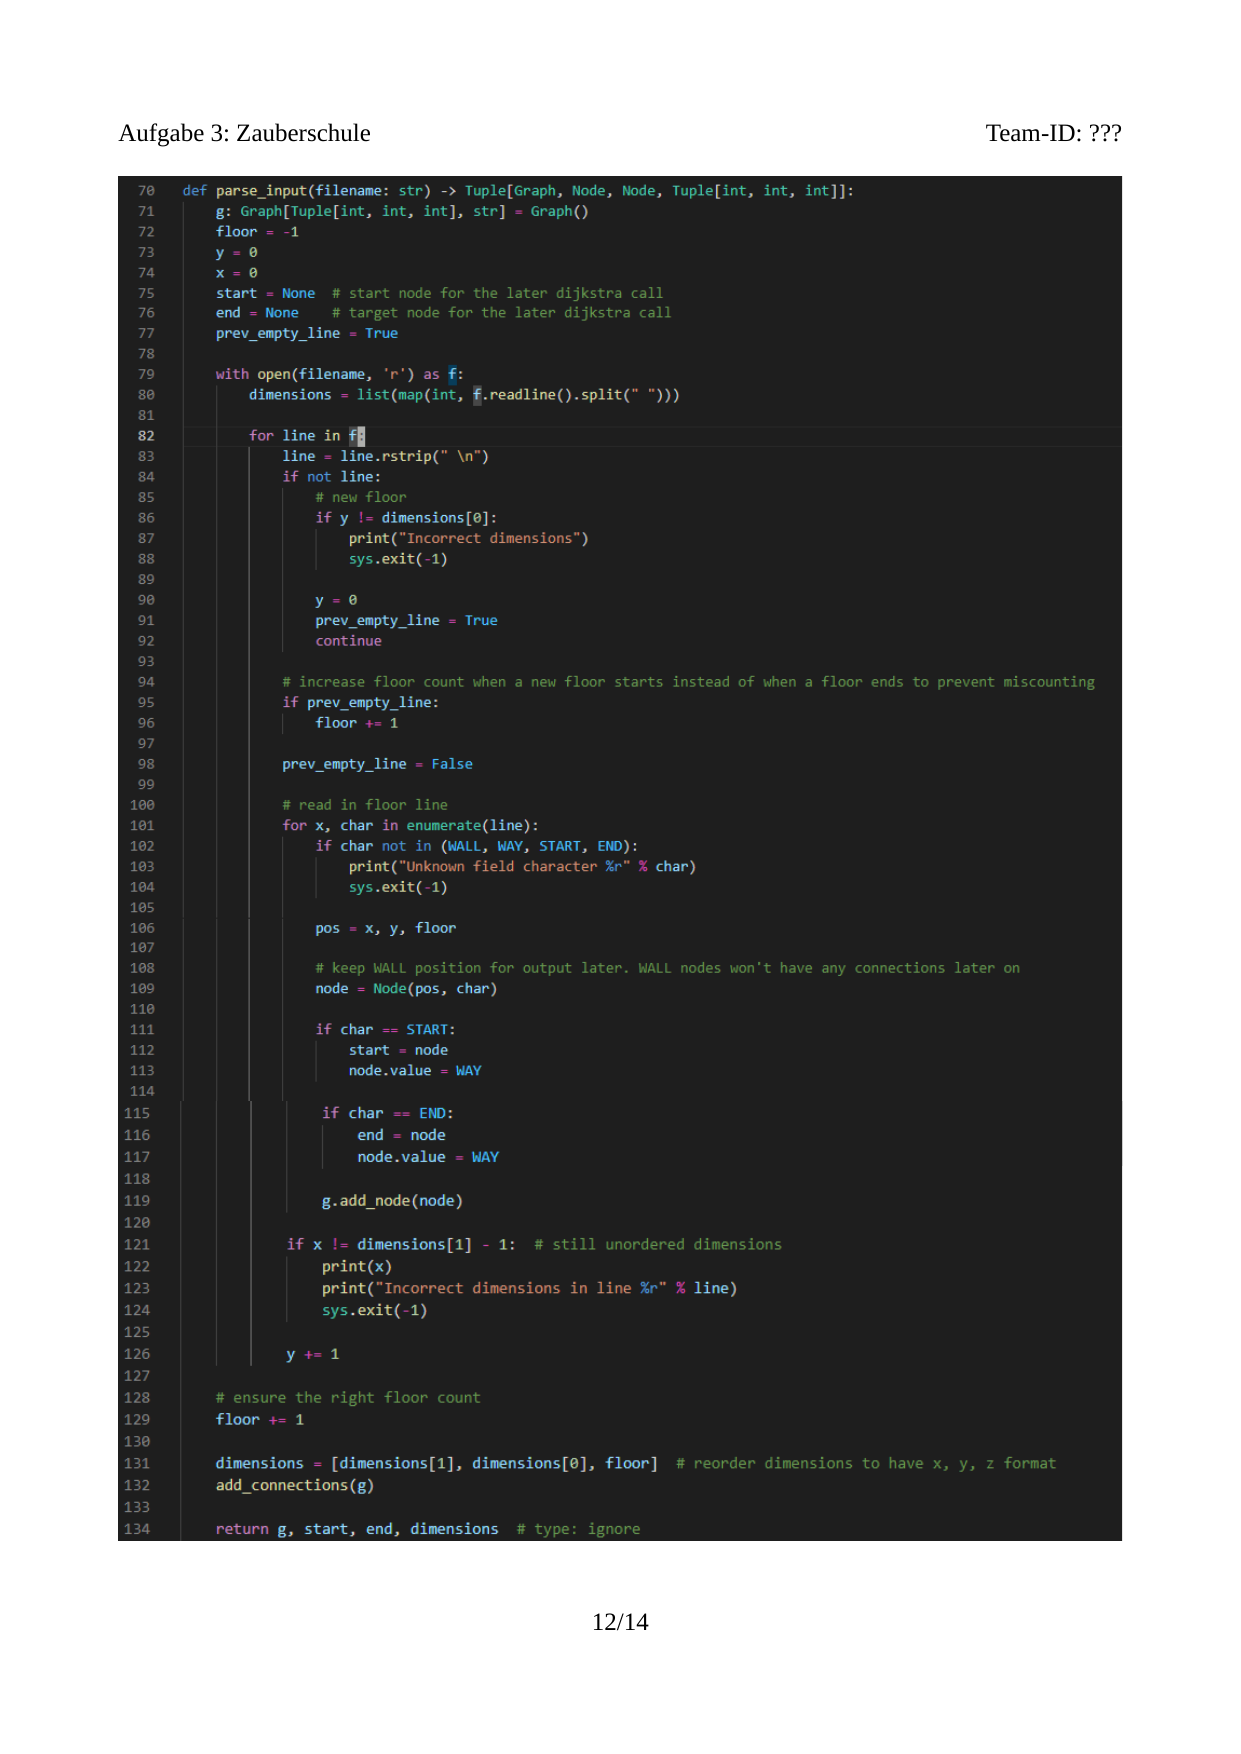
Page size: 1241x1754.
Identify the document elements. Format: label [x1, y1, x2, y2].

picture [118, 176, 1123, 1541]
